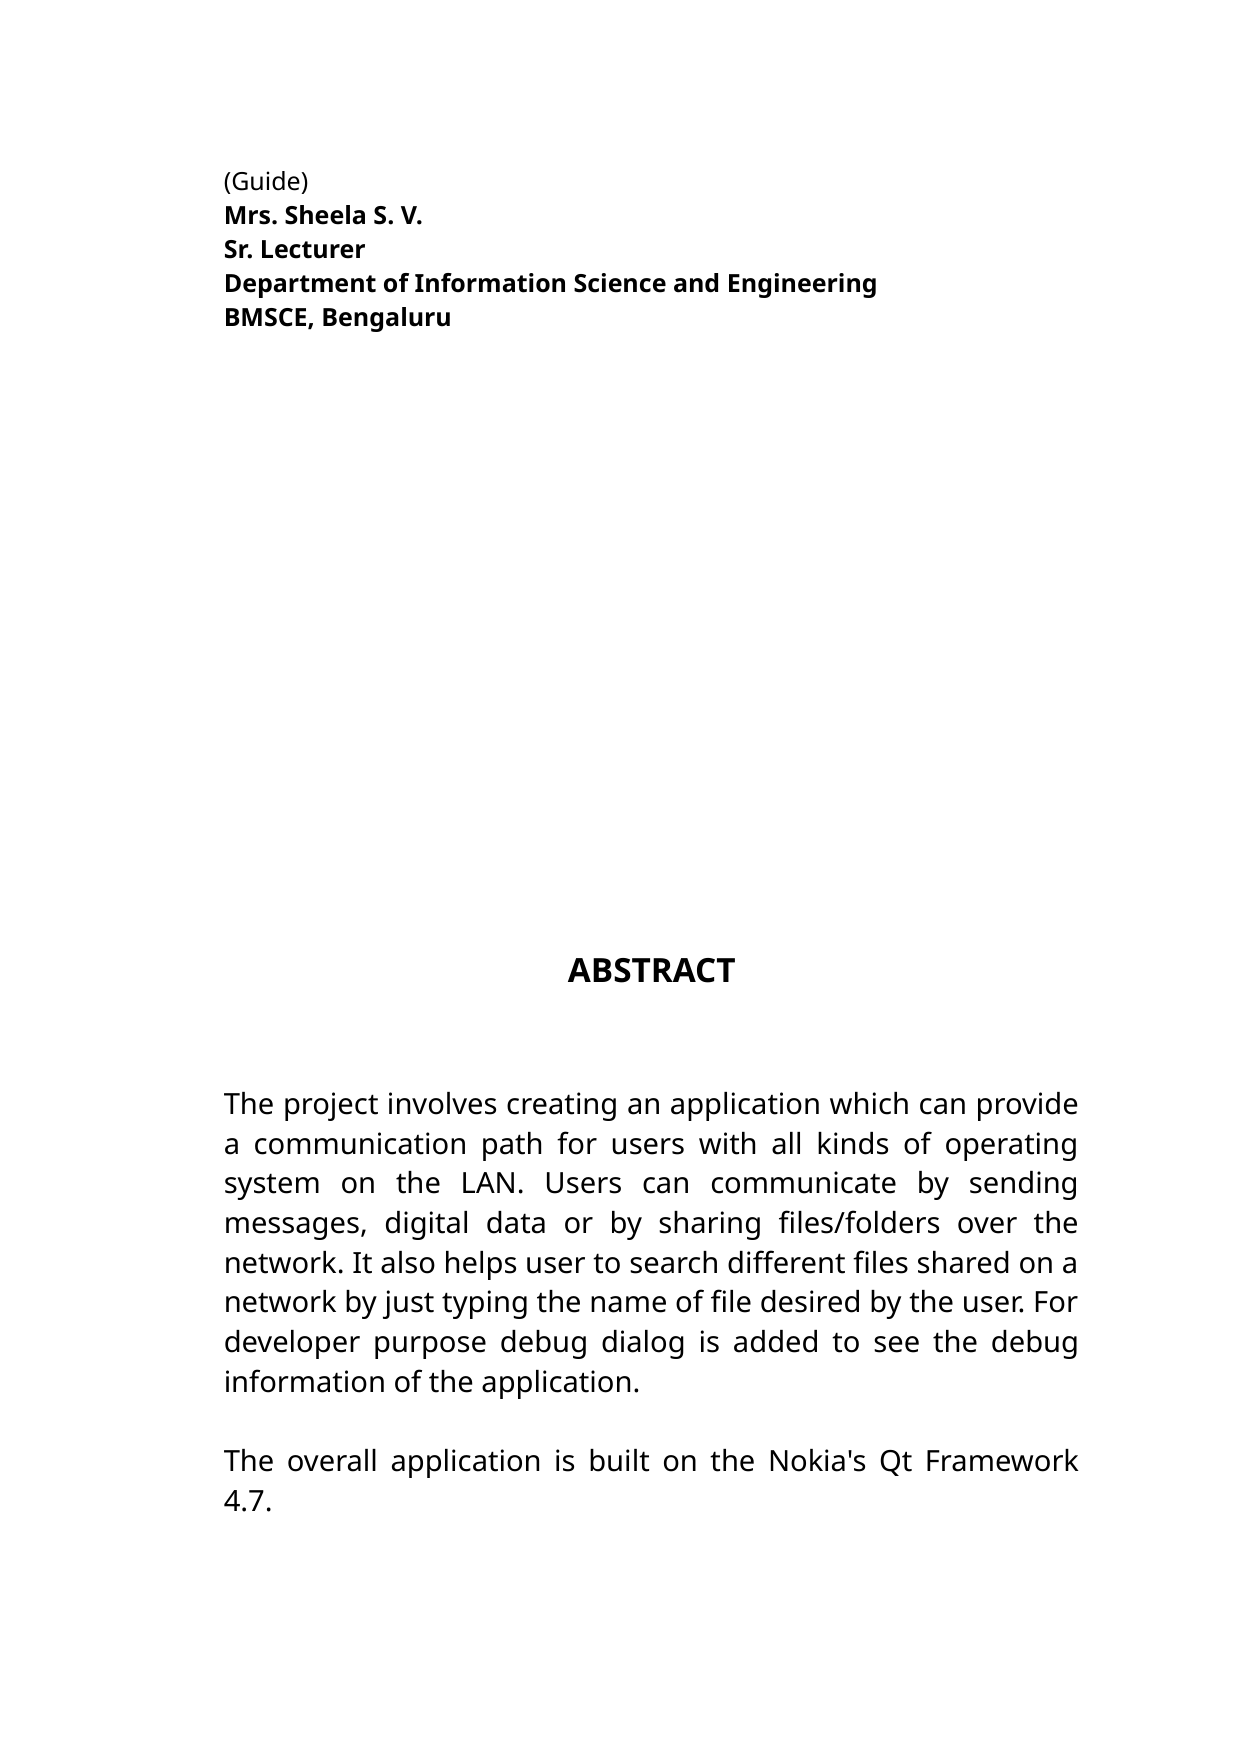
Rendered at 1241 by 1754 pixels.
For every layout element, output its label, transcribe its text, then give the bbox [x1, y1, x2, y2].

text Sr. Lecturer [223, 232, 1080, 266]
text Mrs. Sheela S. V. [223, 198, 1080, 232]
text (Guide) [223, 163, 1080, 198]
text ABSTRACT [223, 947, 1080, 992]
text The project involves creating an application which can provide a communication path for users with all kinds of operating system on the LAN. Users can communicate by sending messages, digital data or by sharing files/folders over the network. It also helps user to search different files shared on a network by just typing the name of file desired by the user. For developer purpose debug dialog is added to see the debug information of the application. [223, 1083, 1080, 1401]
text Department of Information Science and Engineering [223, 266, 1080, 300]
text BMSCE, Bengaluru [223, 300, 1080, 334]
text The overall application is built on the Nokia's Qt Framework 4.7. [223, 1440, 1080, 1520]
